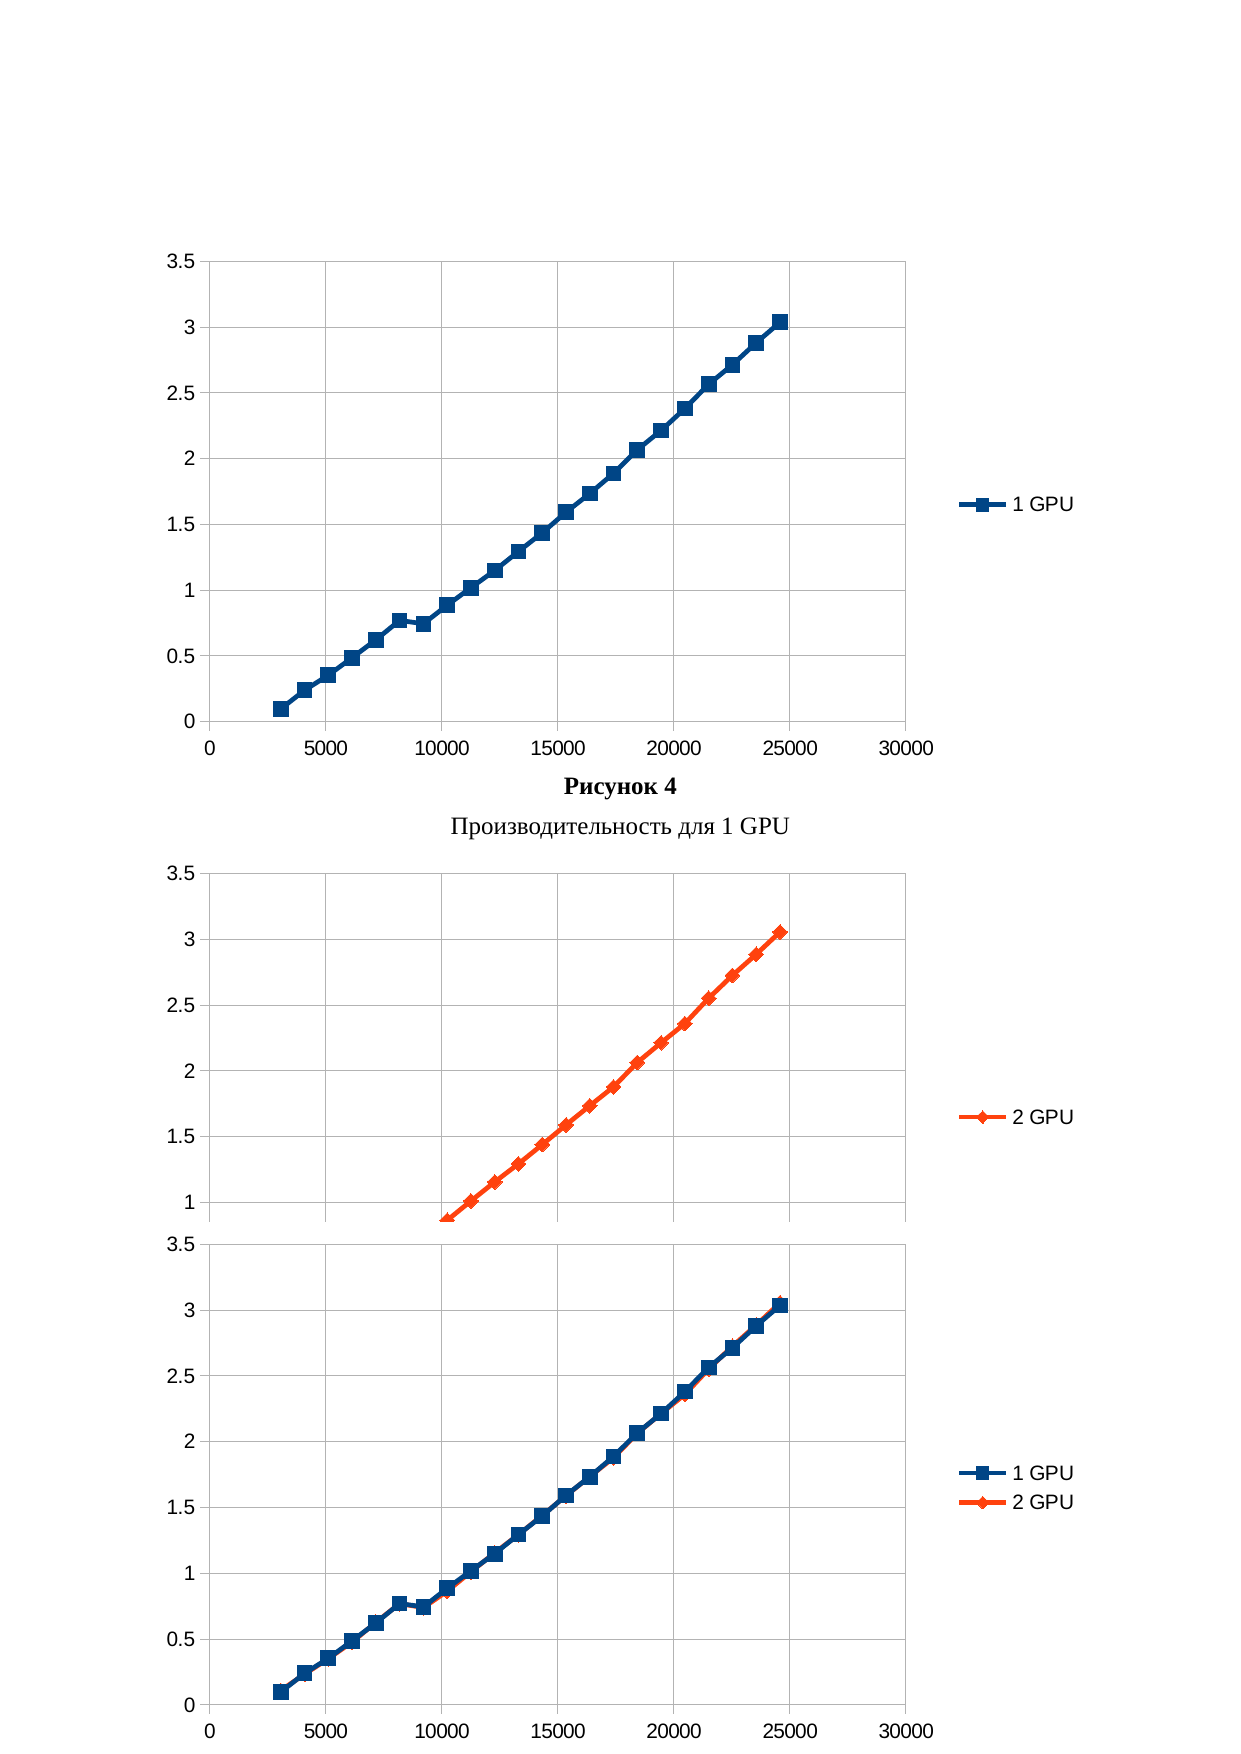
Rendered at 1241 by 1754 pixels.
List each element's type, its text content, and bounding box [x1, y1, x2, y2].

table_cell Производительность для 2 GPU [118, 1418, 147, 1458]
table_cell Производительность для 2 GPU [1093, 1418, 1122, 1458]
table_header [118, 1458, 147, 1469]
table_cell Производительность для 1 GPU [118, 805, 1122, 845]
table_cell Рисунок 5 [118, 845, 1122, 1417]
table_header Рисунок 4 [118, 233, 1122, 805]
table_header [1093, 1458, 1122, 1469]
